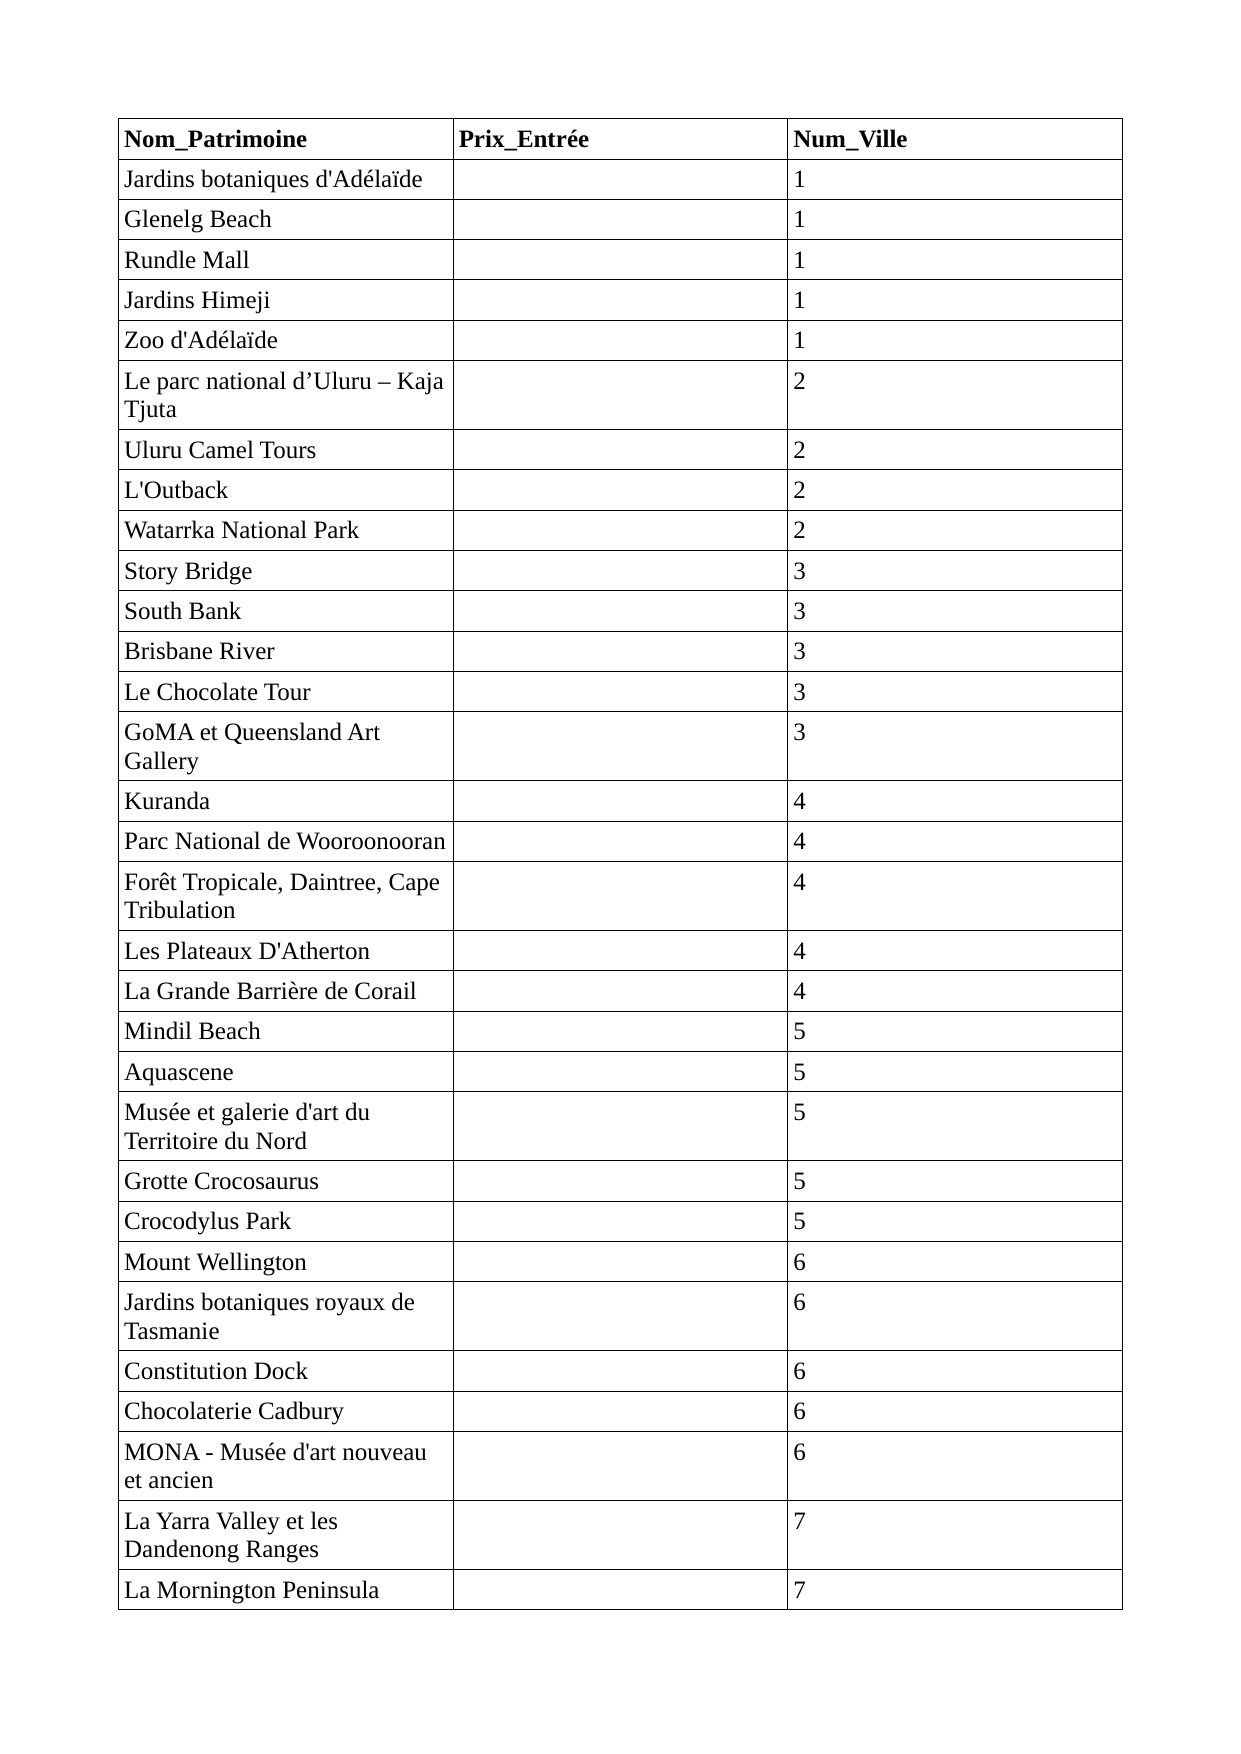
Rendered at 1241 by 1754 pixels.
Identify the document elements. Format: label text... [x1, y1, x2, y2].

table_cell [454, 361, 787, 429]
table_cell [454, 1432, 787, 1500]
table_cell Mount Wellington [119, 1242, 453, 1281]
table_cell 4 [788, 822, 1122, 861]
table_cell Aquascene [119, 1052, 453, 1091]
table_cell La Grande Barrière de Corail [119, 971, 453, 1011]
table_cell 6 [788, 1282, 1122, 1350]
table_cell Musée et galerie d'art du Territoire du Nord [119, 1092, 453, 1160]
table_cell 3 [788, 591, 1122, 631]
table_cell Brisbane River [119, 632, 453, 671]
table_cell Rundle Mall [119, 240, 453, 279]
table_cell Story Bridge [119, 551, 453, 590]
table_cell 3 [788, 672, 1122, 711]
table_cell 6 [788, 1351, 1122, 1391]
table_cell Glenelg Beach [119, 200, 453, 239]
table_cell [454, 1052, 787, 1091]
table_cell La Mornington Peninsula [119, 1570, 453, 1609]
table_cell [454, 1092, 787, 1160]
table_cell [454, 931, 787, 970]
table_cell Constitution Dock [119, 1351, 453, 1391]
table_cell 2 [788, 511, 1122, 550]
table_cell [454, 781, 787, 821]
table_cell 3 [788, 551, 1122, 590]
table_cell Watarrka National Park [119, 511, 453, 550]
table_cell [454, 971, 787, 1011]
table_cell Le Chocolate Tour [119, 672, 453, 711]
table_cell Forêt Tropicale, Daintree, Cape Tribulation [119, 862, 453, 930]
table_cell 1 [788, 240, 1122, 279]
table_cell 1 [788, 160, 1122, 199]
table_cell Zoo d'Adélaïde [119, 321, 453, 360]
table_cell 6 [788, 1242, 1122, 1281]
table_cell [454, 1202, 787, 1241]
table_cell [454, 672, 787, 711]
table_cell L'Outback [119, 470, 453, 510]
table_cell Crocodylus Park [119, 1202, 453, 1241]
table_cell GoMA et Queensland Art Gallery [119, 712, 453, 780]
table_cell 4 [788, 931, 1122, 970]
table_cell 3 [788, 712, 1122, 780]
table_cell [454, 200, 787, 239]
table_cell 1 [788, 321, 1122, 360]
table_cell 6 [788, 1392, 1122, 1431]
table_cell [454, 1392, 787, 1431]
table_cell [454, 862, 787, 930]
table_cell Jardins Himeji [119, 280, 453, 320]
table_cell 1 [788, 280, 1122, 320]
table_cell 4 [788, 971, 1122, 1011]
table_cell [454, 1351, 787, 1391]
table_cell 3 [788, 632, 1122, 671]
table_cell Jardins botaniques d'Adélaïde [119, 160, 453, 199]
table_cell Les Plateaux D'Atherton [119, 931, 453, 970]
table_cell [454, 1161, 787, 1201]
table_cell [454, 591, 787, 631]
table_cell [454, 470, 787, 510]
table_cell 7 [788, 1570, 1122, 1609]
table_cell La Yarra Valley et les Dandenong Ranges [119, 1501, 453, 1569]
table_cell [454, 1012, 787, 1051]
table_cell [454, 551, 787, 590]
table_cell [454, 632, 787, 671]
table_cell 5 [788, 1052, 1122, 1091]
table_cell [454, 1501, 787, 1569]
table_header Num_Ville [788, 119, 1122, 158]
table_cell [454, 240, 787, 279]
table_cell 2 [788, 470, 1122, 510]
table_cell South Bank [119, 591, 453, 631]
table_cell 5 [788, 1092, 1122, 1160]
table_cell [454, 1282, 787, 1350]
table_cell 7 [788, 1501, 1122, 1569]
table_header Prix_Entrée [454, 119, 787, 158]
table_cell [454, 280, 787, 320]
table_cell 4 [788, 862, 1122, 930]
table_cell Chocolaterie Cadbury [119, 1392, 453, 1431]
table_cell [454, 822, 787, 861]
table_cell Parc National de Wooroonooran [119, 822, 453, 861]
table_cell Grotte Crocosaurus [119, 1161, 453, 1201]
table_cell 6 [788, 1432, 1122, 1500]
table_cell [454, 430, 787, 469]
table_cell MONA - Musée d'art nouveau et ancien [119, 1432, 453, 1500]
table_cell [454, 321, 787, 360]
table_cell [454, 511, 787, 550]
table_cell 5 [788, 1012, 1122, 1051]
table_cell Kuranda [119, 781, 453, 821]
table_cell [454, 1570, 787, 1609]
table_cell [454, 712, 787, 780]
table_cell Uluru Camel Tours [119, 430, 453, 469]
table_cell Jardins botaniques royaux de Tasmanie [119, 1282, 453, 1350]
table_cell Mindil Beach [119, 1012, 453, 1051]
table_cell 2 [788, 361, 1122, 429]
table_cell 5 [788, 1202, 1122, 1241]
table_cell Le parc national d’Uluru – Kaja Tjuta [119, 361, 453, 429]
table_cell [454, 160, 787, 199]
table_cell 4 [788, 781, 1122, 821]
table_cell 5 [788, 1161, 1122, 1201]
table_cell 1 [788, 200, 1122, 239]
table_header Nom_Patrimoine [119, 119, 453, 158]
table_cell [454, 1242, 787, 1281]
table_cell 2 [788, 430, 1122, 469]
